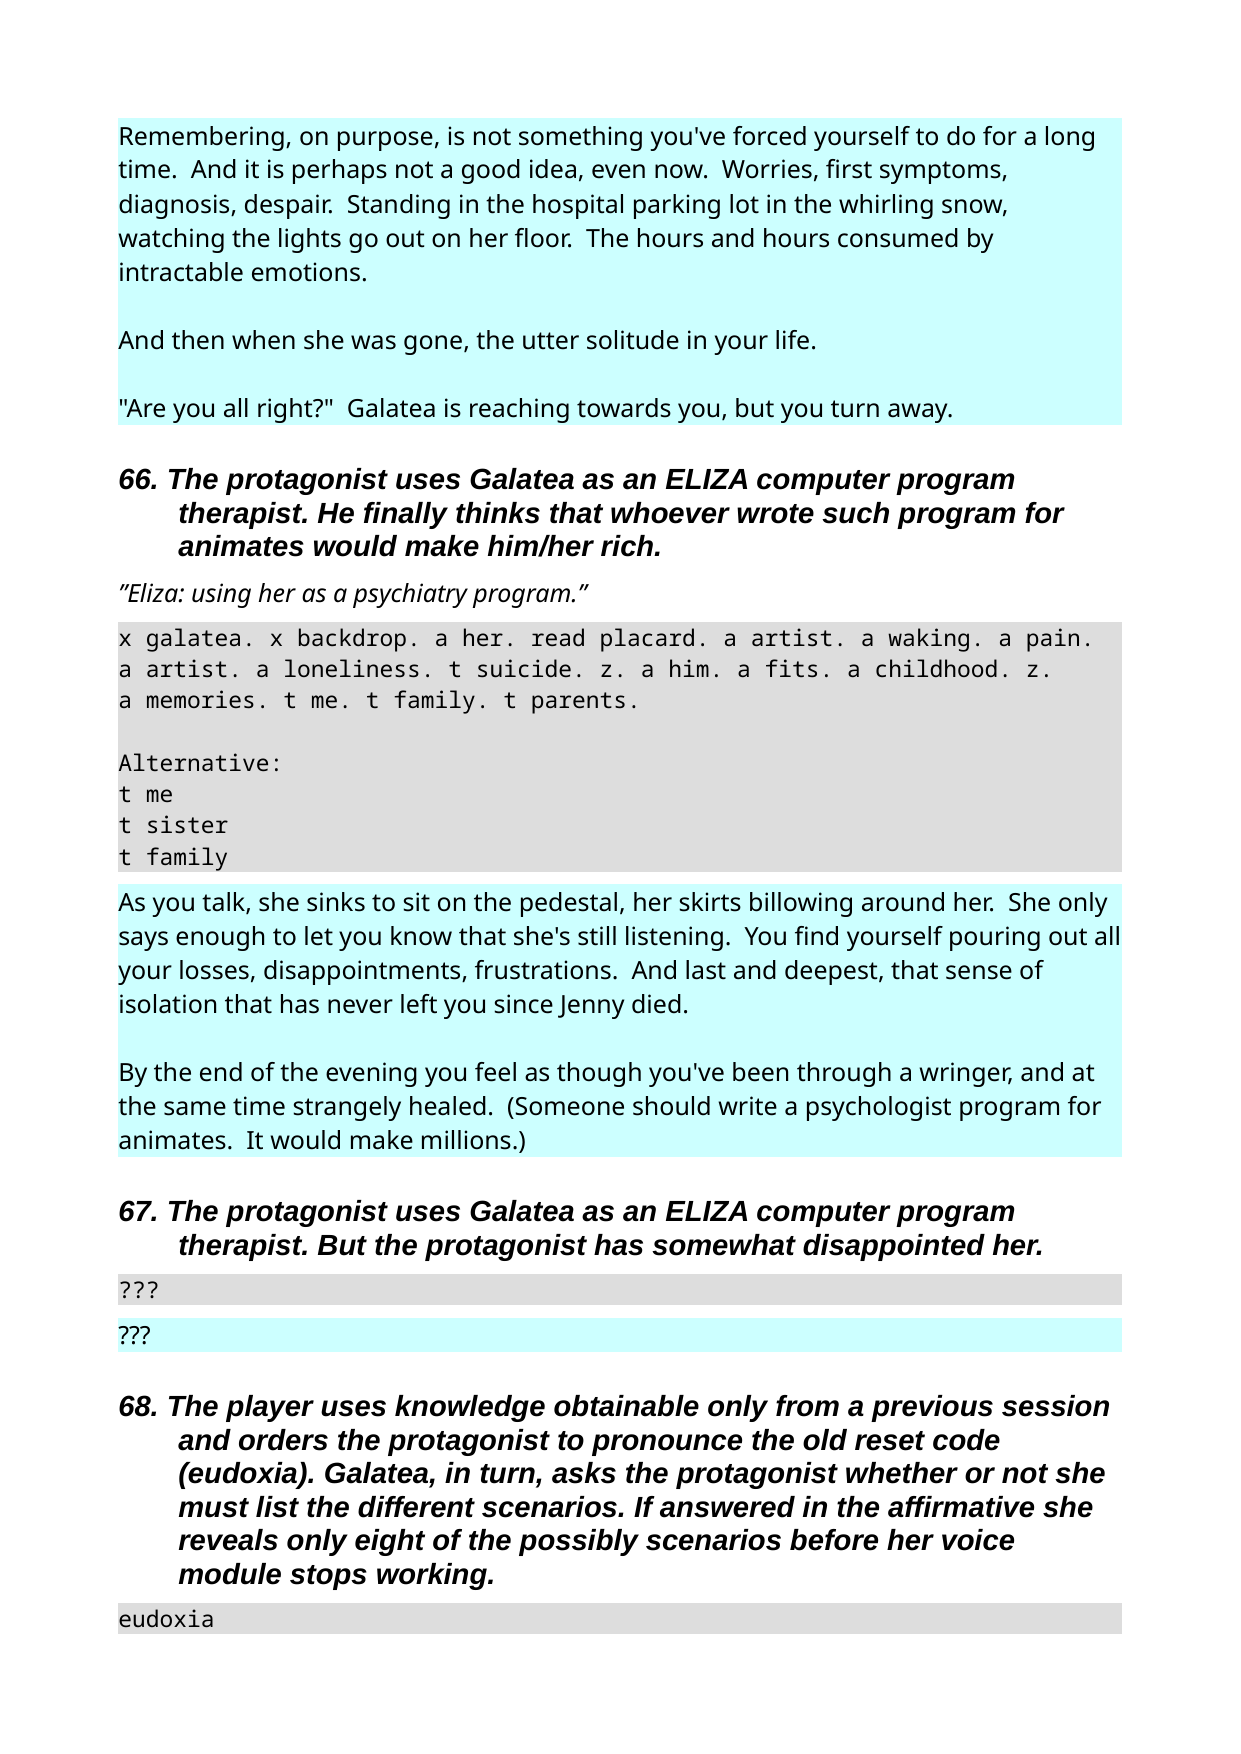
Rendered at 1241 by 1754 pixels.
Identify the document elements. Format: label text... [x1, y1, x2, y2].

subtitle 68. The player uses knowledge obtainable only from a previous session and orders the protagonist to pronounce the old reset code (eudoxia). Galatea, in turn, asks the protagonist whether or not she must list the different scenarios. If answered in the affirmative she reveals only eight of the possibly scenarios before her voice module stops working. [118, 1389, 1122, 1591]
subtitle 67. The protagonist uses Galatea as an ELIZA computer program therapist. But the protagonist has somewhat disappointed her. [118, 1194, 1122, 1261]
text ??? [118, 1274, 1122, 1305]
subtitle 66. The protagonist uses Galatea as an ELIZA computer program therapist. He finally thinks that whoever wrote such program for animates would make him/her rich. [118, 462, 1122, 563]
text ”Eliza: using her as a psychiatry program.” [118, 575, 1122, 609]
text x galatea. x backdrop. a her. read placard. a artist. a waking. a pain. a artist. a loneliness. t suicide. z. a him. a fits. a childhood. z. a memories. t me. t family. t parents. Alternative: t me t sister t family [118, 622, 1122, 872]
text ??? [118, 1318, 1122, 1352]
text eudoxia [118, 1603, 1122, 1634]
text As you talk, she sinks to sit on the pedestal, her skirts billowing around her. She only says enough to let you know that she's still listening. You find yourself pouring out all your losses, disappointments, frustrations. And last and deepest, that sense of isolation that has never left you since Jenny died. By the end of the evening you feel as though you've been through a wringer, and at the same time strangely healed. (Someone should write a psychologist program for animates. It would make millions.) [118, 884, 1122, 1157]
text Remembering, on purpose, is not something you've forced yourself to do for a long time. And it is perhaps not a good idea, even now. Worries, first symptoms, diagnosis, despair. Standing in the hospital parking lot in the whirling snow, watching the lights go out on her floor. The hours and hours consumed by intractable emotions. And then when she was gone, the utter solitude in your life. "Are you all right?" Galatea is reaching towards you, but you turn away. [118, 118, 1122, 425]
